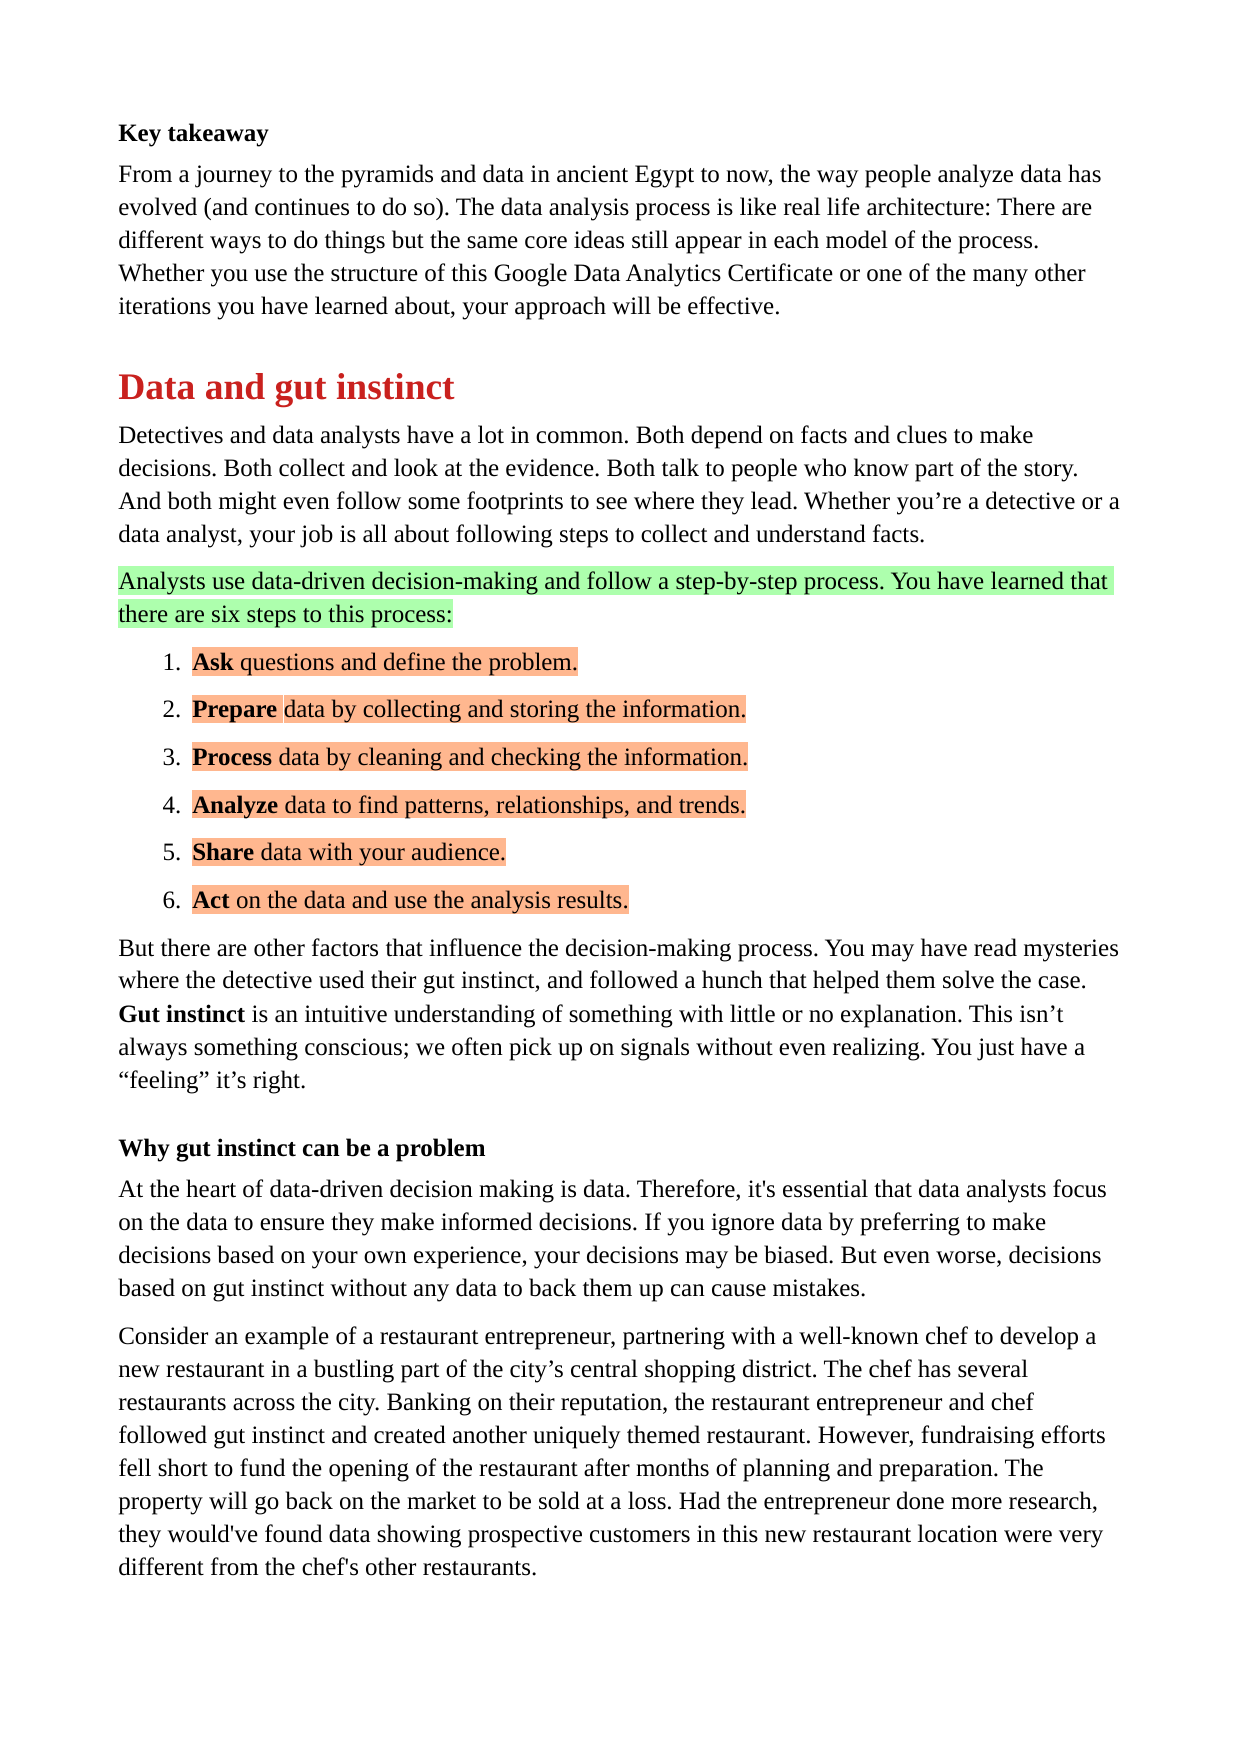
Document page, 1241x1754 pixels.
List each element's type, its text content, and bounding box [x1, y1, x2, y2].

text Consider an example of a restaurant entrepreneur, partnering with a well-known chef to develop a new restaurant in a bustling part of the city’s central shopping district. The chef has several restaurants across the city. Banking on their reputation, the restaurant entrepreneur and chef followed gut instinct and created another uniquely themed restaurant. However, fundraising efforts fell short to fund the opening of the restaurant after months of planning and preparation. The property will go back on the market to be sold at a loss. Had the entrepreneur done more research, they would've found data showing prospective customers in this new restaurant location were very different from the chef's other restaurants. [118, 1321, 1122, 1581]
text Analysts use data-driven decision-making and follow a step-by-step process. You have learned that there are six steps to this process: [118, 566, 1122, 628]
list Prepare data by collecting and storing the information. [162, 694, 1122, 723]
list Share data with your audience. [162, 837, 1122, 866]
subtitle Data and gut instinct [118, 364, 1122, 407]
list Process data by cleaning and checking the information. [162, 742, 1122, 771]
subtitle Why gut instinct can be a problem [118, 1133, 1122, 1162]
text At the heart of data-driven decision making is data. Therefore, it's essential that data analysts focus on the data to ensure they make informed decisions. If you ignore data by preferring to make decisions based on your own experience, your decisions may be biased. But even worse, decisions based on gut instinct without any data to back them up can cause mistakes. [118, 1174, 1122, 1302]
list Analyze data to find patterns, relationships, and trends. [162, 790, 1122, 818]
list Ask questions and define the problem. [162, 647, 1122, 676]
subtitle Key takeaway [118, 118, 1122, 147]
text Detectives and data analysts have a lot in common. Both depend on facts and clues to make decisions. Both collect and look at the evidence. Both talk to people who know part of the story. And both might even follow some footprints to see where they lead. Whether you’re a detective or a data analyst, your job is all about following steps to collect and understand facts. [118, 420, 1122, 547]
text But there are other factors that influence the decision-making process. You may have read mysteries where the detective used their gut instinct, and followed a hunch that helped them solve the case. Gut instinct is an intuitive understanding of something with little or no explanation. This isn’t always something conscious; we often pick up on signals without even realizing. You just have a “feeling” it’s right. [118, 933, 1122, 1093]
text From a journey to the pyramids and data in ancient Egypt to now, the way people analyze data has evolved (and continues to do so). The data analysis process is like real life architecture: There are different ways to do things but the same core ideas still appear in each model of the process. Whether you use the structure of this Google Data Analytics Certificate or one of the many other iterations you have learned about, your approach will be effective. [118, 159, 1122, 320]
list Act on the data and use the analysis results. [162, 885, 1122, 914]
